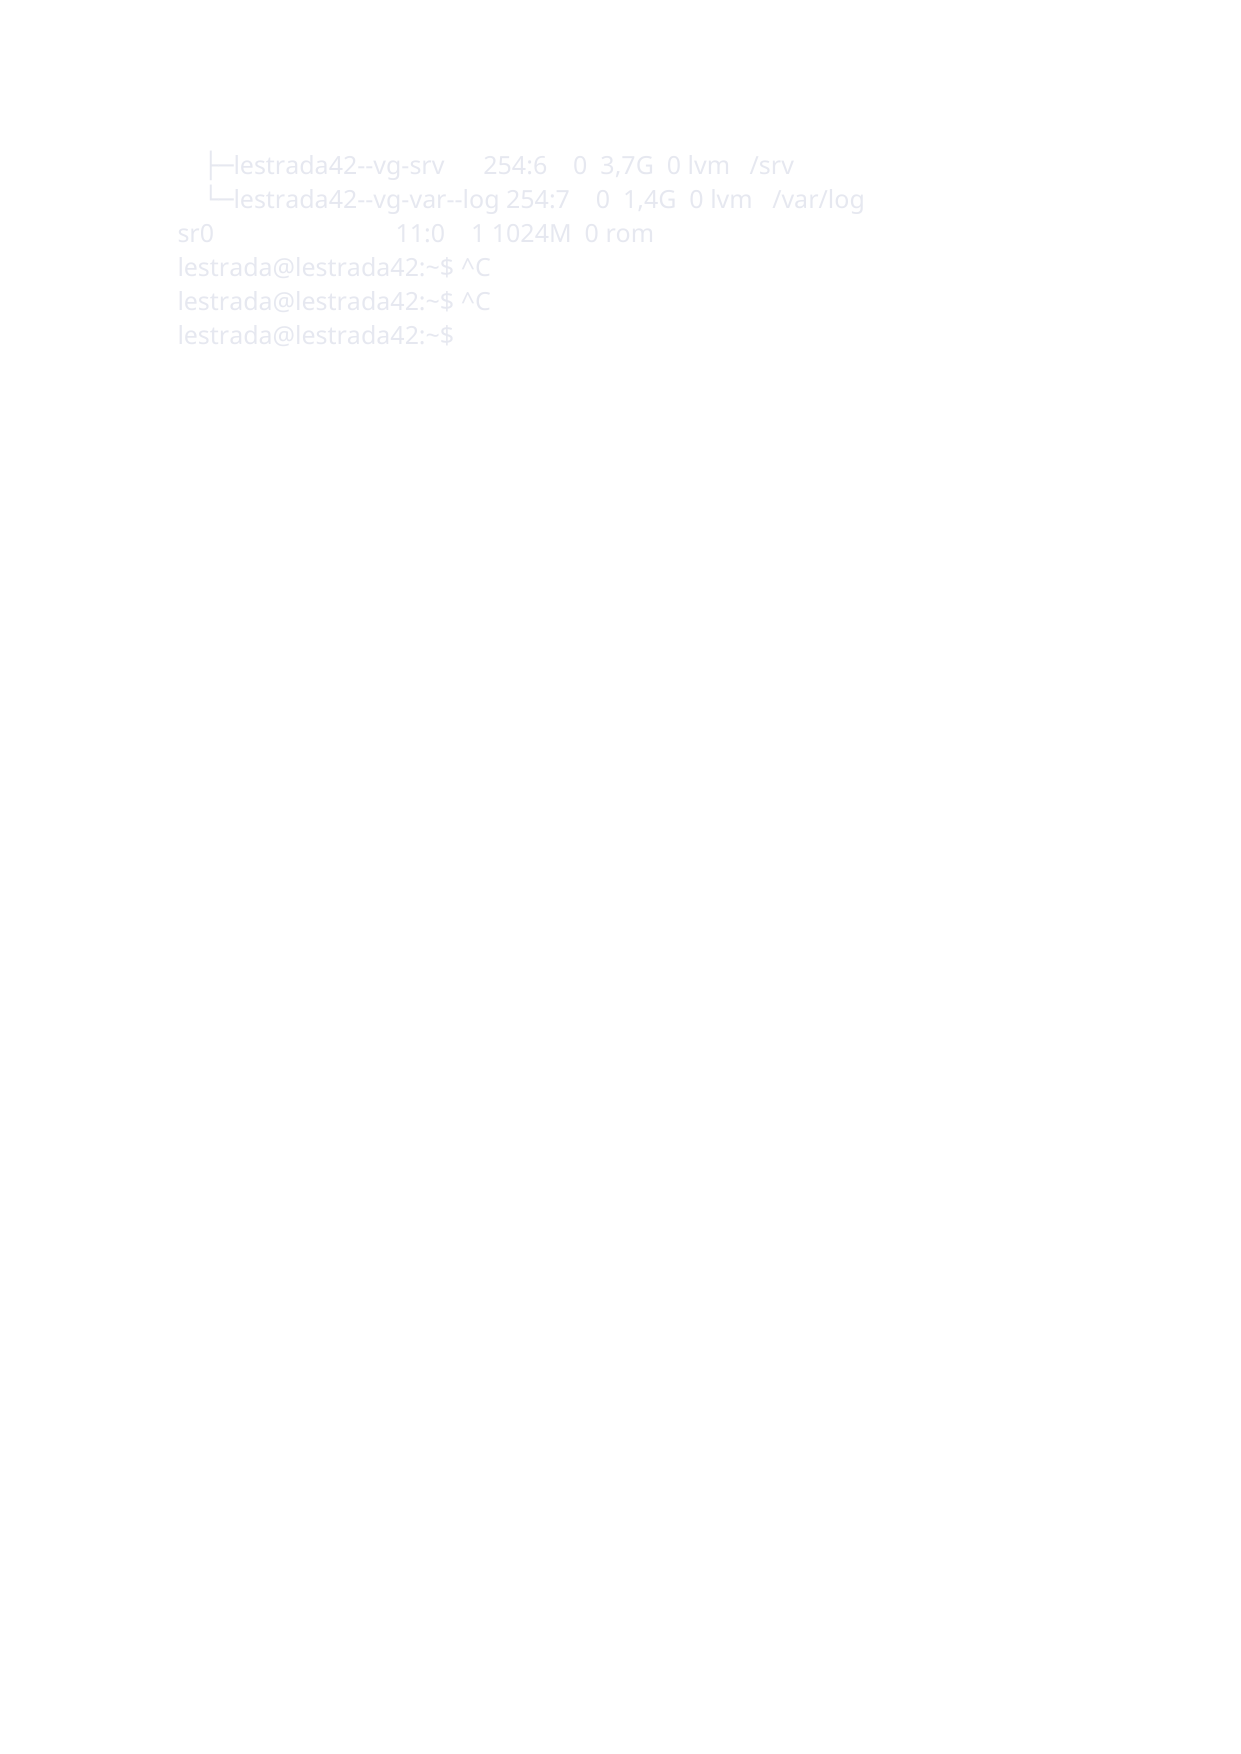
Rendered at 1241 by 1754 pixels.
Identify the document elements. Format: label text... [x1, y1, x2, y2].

text ├─lestrada42--vg-srv 254:6 0 3,7G 0 lvm /srv [177, 148, 1063, 182]
text └─lestrada42--vg-var--log 254:7 0 1,4G 0 lvm /var/log [177, 182, 1063, 216]
text lestrada@lestrada42:~$ ^C [177, 284, 1063, 318]
text lestrada@lestrada42:~$ ^C [177, 250, 1063, 284]
text lestrada@lestrada42:~$ [177, 318, 1063, 352]
text sr0 11:0 1 1024M 0 rom [177, 216, 1063, 250]
